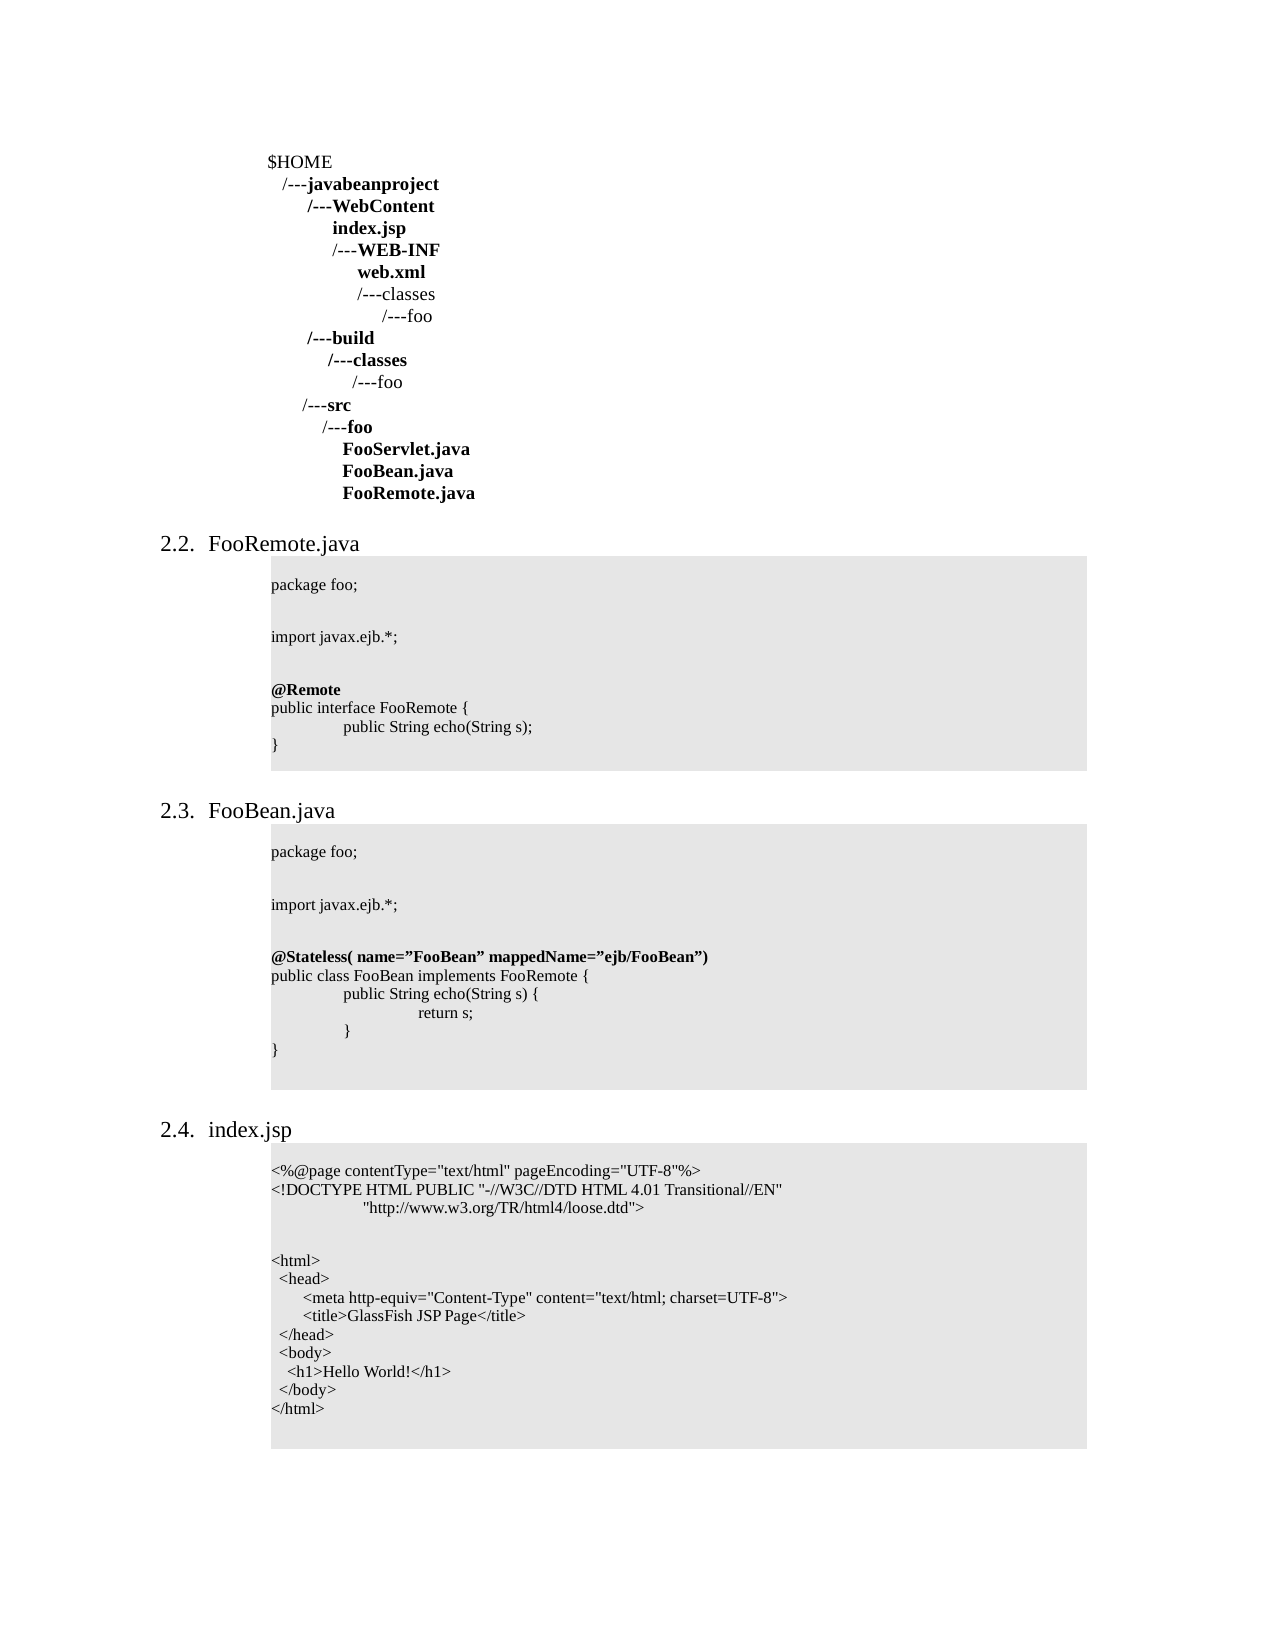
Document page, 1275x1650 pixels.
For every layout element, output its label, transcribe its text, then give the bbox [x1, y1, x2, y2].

text /---build [267, 327, 1087, 349]
text /---WebContent [267, 194, 1087, 216]
text <!DOCTYPE HTML PUBLIC "-//W3C//DTD HTML 4.01 Transitional//EN" [271, 1180, 1087, 1198]
text $HOME [267, 150, 1087, 172]
text <%@page contentType="text/html" pageEncoding="UTF-8"%> [271, 1161, 1087, 1180]
text } [271, 1040, 1087, 1059]
text public String echo(String s); [271, 717, 1087, 736]
text <html> [271, 1251, 1087, 1269]
text /---WEB-INF [267, 238, 1087, 260]
text </head> [271, 1325, 1087, 1344]
text /---foo [267, 371, 1087, 393]
text package foo; [271, 842, 1087, 861]
text @Stateless( name=”FooBean” mappedName=”ejb/FooBean”) [271, 947, 1087, 966]
text <meta http-equiv="Content-Type" content="text/html; charset=UTF-8"> [271, 1288, 1087, 1307]
text import javax.ejb.*; [271, 627, 1087, 646]
text index.jsp [267, 216, 1087, 238]
text <head> [271, 1269, 1087, 1288]
text FooRemote.java [267, 481, 1087, 503]
text <h1>Hello World!</h1> [271, 1362, 1087, 1381]
list FooRemote.java [154, 530, 1087, 556]
text "http://www.w3.org/TR/html4/loose.dtd"> [271, 1198, 1087, 1217]
text /---javabeanproject [267, 172, 1087, 194]
text } [271, 736, 1087, 754]
text @Remote [271, 680, 1087, 698]
text <title>GlassFish JSP Page</title> [271, 1307, 1087, 1325]
text } [271, 1022, 1087, 1040]
text /---classes [267, 282, 1087, 304]
text package foo; [271, 575, 1087, 593]
text <body> [271, 1344, 1087, 1362]
text /---foo [267, 304, 1087, 327]
text </body> [271, 1381, 1087, 1399]
text FooServlet.java [267, 437, 1087, 459]
text /---src [267, 393, 1087, 415]
text FooBean.java [267, 459, 1087, 481]
text web.xml [267, 260, 1087, 282]
text return s; [271, 1003, 1087, 1022]
text /---classes [267, 349, 1087, 371]
text import javax.ejb.*; [271, 895, 1087, 913]
text public class FooBean implements FooRemote { [271, 966, 1087, 984]
list index.jsp [154, 1116, 1087, 1143]
text /---foo [267, 415, 1087, 437]
text public String echo(String s) { [271, 984, 1087, 1003]
list FooBean.java [154, 797, 1087, 824]
text public interface FooRemote { [271, 698, 1087, 717]
text </html> [271, 1399, 1087, 1418]
